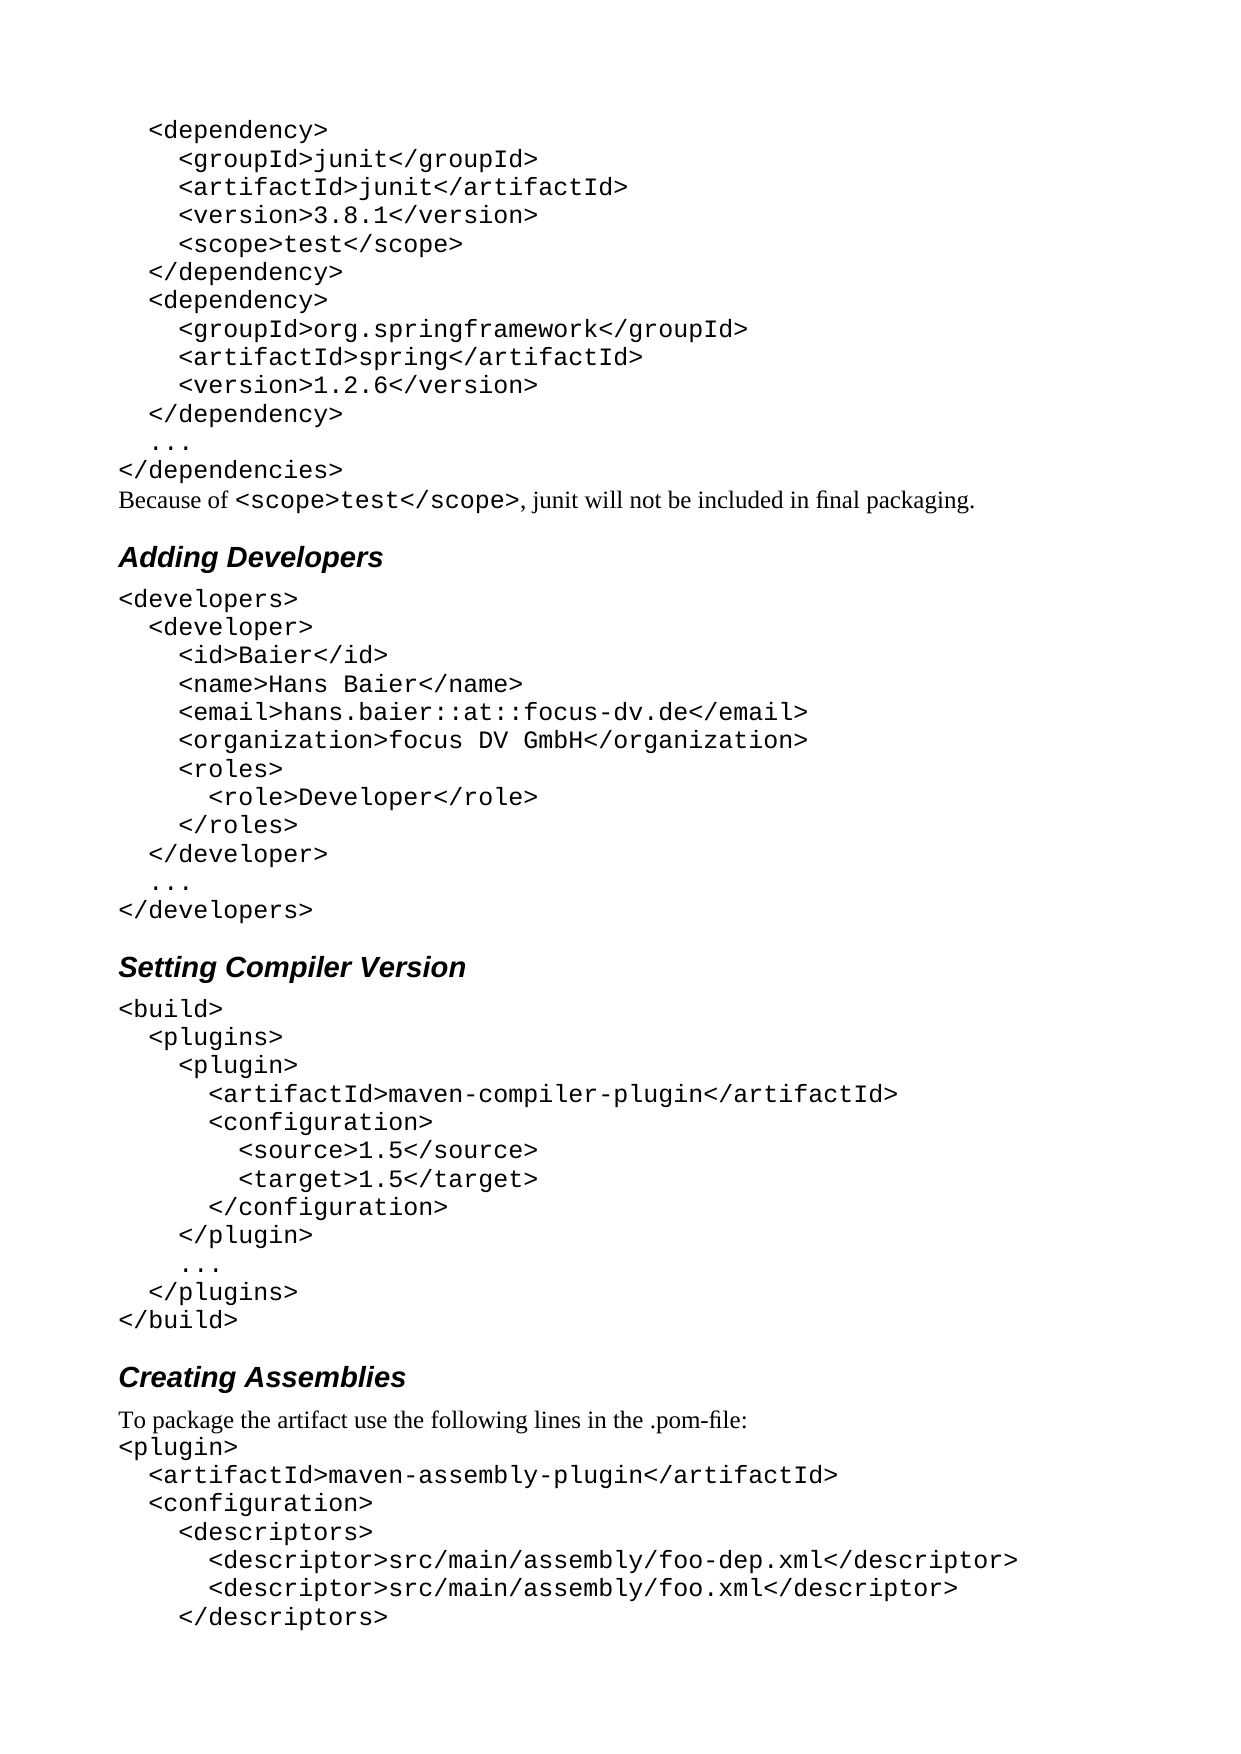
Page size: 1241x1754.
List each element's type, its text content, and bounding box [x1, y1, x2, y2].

text <developers> [118, 586, 1122, 615]
text <source>1.5</source> [118, 1138, 1122, 1166]
text <build> [118, 996, 1122, 1025]
text <descriptor>src/main/assembly/foo-dep.xml</descriptor> [118, 1548, 1122, 1576]
text <groupId>junit</groupId> [118, 146, 1122, 175]
text To package the artifact use the following lines in the .pom-ﬁle: [118, 1407, 1122, 1434]
text <groupId>org.springframework</groupId> [118, 316, 1122, 345]
text Because of <scope>test</scope>, junit will not be included in ﬁnal packaging. [118, 486, 1122, 516]
text <target>1.5</target> [118, 1166, 1122, 1195]
text <plugin> [118, 1434, 1122, 1463]
text <descriptors> [118, 1519, 1122, 1548]
subtitle Setting Compiler Version [118, 951, 1122, 984]
text </dependency> [118, 401, 1122, 430]
text <plugins> [118, 1025, 1122, 1053]
text <roles> [118, 756, 1122, 785]
text </plugins> [118, 1280, 1122, 1308]
subtitle Creating Assemblies [118, 1361, 1122, 1394]
text </configuration> [118, 1195, 1122, 1223]
text <developer> [118, 615, 1122, 643]
text <role>Developer</role> [118, 785, 1122, 813]
text </developers> [118, 898, 1122, 926]
text <dependency> [118, 288, 1122, 316]
text <artifactId>maven-compiler-plugin</artifactId> [118, 1081, 1122, 1110]
text <descriptor>src/main/assembly/foo.xml</descriptor> [118, 1576, 1122, 1604]
text <organization>focus DV GmbH</organization> [118, 728, 1122, 756]
text <artifactId>maven-assembly-plugin</artifactId> [118, 1463, 1122, 1491]
text </roles> [118, 813, 1122, 841]
text ... [118, 430, 1122, 458]
text <plugin> [118, 1053, 1122, 1081]
text <artifactId>junit</artifactId> [118, 175, 1122, 203]
text </descriptors> [118, 1604, 1122, 1633]
text </developer> [118, 841, 1122, 870]
text <artifactId>spring</artifactId> [118, 345, 1122, 373]
text <id>Baier</id> [118, 643, 1122, 671]
text </plugin> [118, 1223, 1122, 1251]
text <scope>test</scope> [118, 231, 1122, 260]
text <version>1.2.6</version> [118, 373, 1122, 401]
subtitle Adding Developers [118, 541, 1122, 574]
text <configuration> [118, 1491, 1122, 1519]
text <email>hans.baier::at::focus-dv.de</email> [118, 700, 1122, 728]
text <version>3.8.1</version> [118, 203, 1122, 231]
text <name>Hans Baier</name> [118, 671, 1122, 700]
text <configuration> [118, 1110, 1122, 1138]
text </dependency> [118, 260, 1122, 288]
text ... [118, 1251, 1122, 1280]
text ... [118, 870, 1122, 898]
text </build> [118, 1308, 1122, 1336]
text </dependencies> [118, 458, 1122, 486]
text <dependency> [118, 118, 1122, 146]
